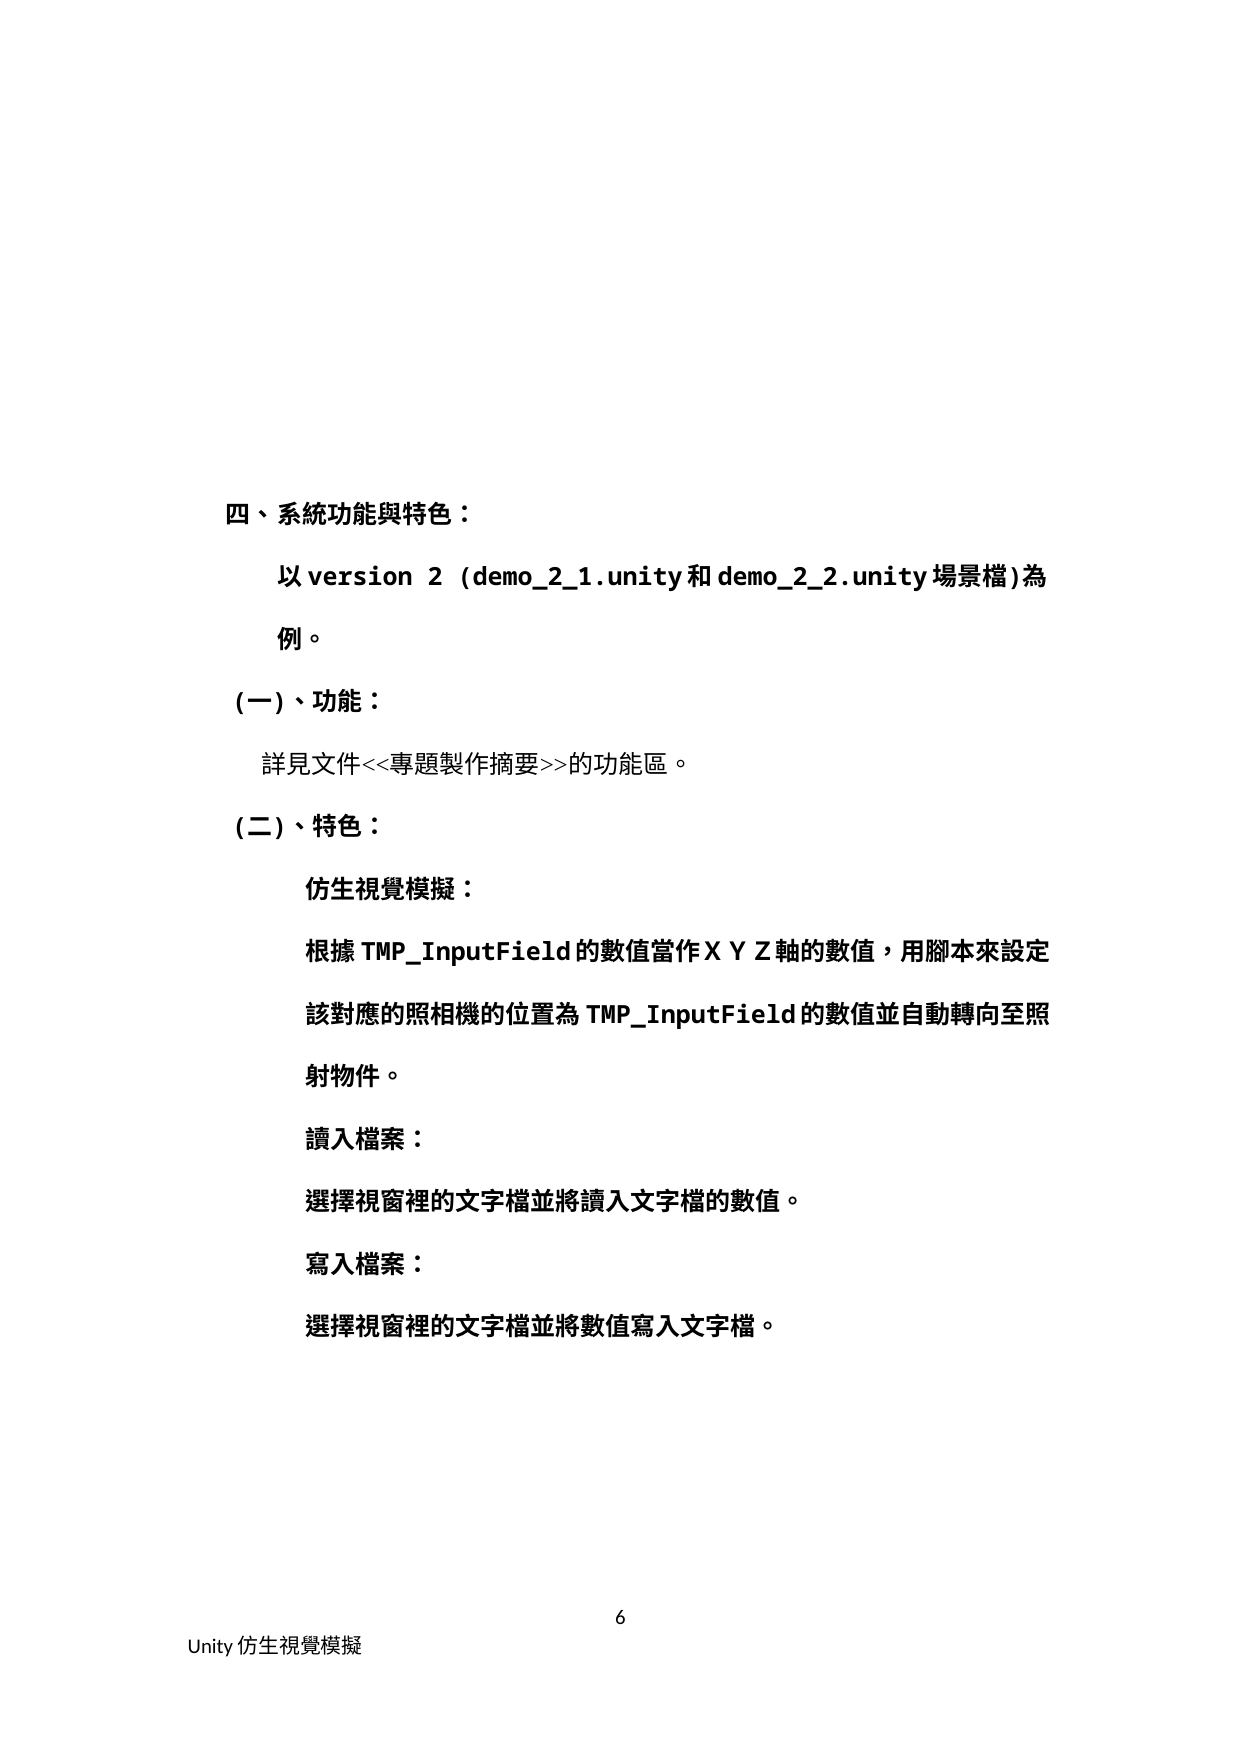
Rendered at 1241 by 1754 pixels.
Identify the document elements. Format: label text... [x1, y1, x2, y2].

text 根據TMP_InputField的數值當作ＸＹＺ軸的數值，用腳本來設定該對應的照相機的位置為TMP_InputField的數值並自動轉向至照射物件。 [306, 908, 1053, 1096]
text (二)、特色： [232, 783, 1053, 846]
text 仿生視覺模擬： [306, 846, 1053, 908]
text 詳見文件<<專題製作摘要>>的功能區。 [187, 721, 1053, 783]
list 系統功能與特色： [225, 471, 1053, 533]
text 寫入檔案： [306, 1221, 1053, 1283]
text (一)、功能： [232, 658, 1053, 721]
text 讀入檔案： [306, 1096, 1053, 1158]
text 選擇視窗裡的文字檔並將數值寫入文字檔。 [306, 1283, 1053, 1346]
text 選擇視窗裡的文字檔並將讀入文字檔的數值。 [306, 1158, 1053, 1221]
text 以version 2 (demo_2_1.unity和demo_2_2.unity場景檔)為例。 [277, 533, 1053, 658]
